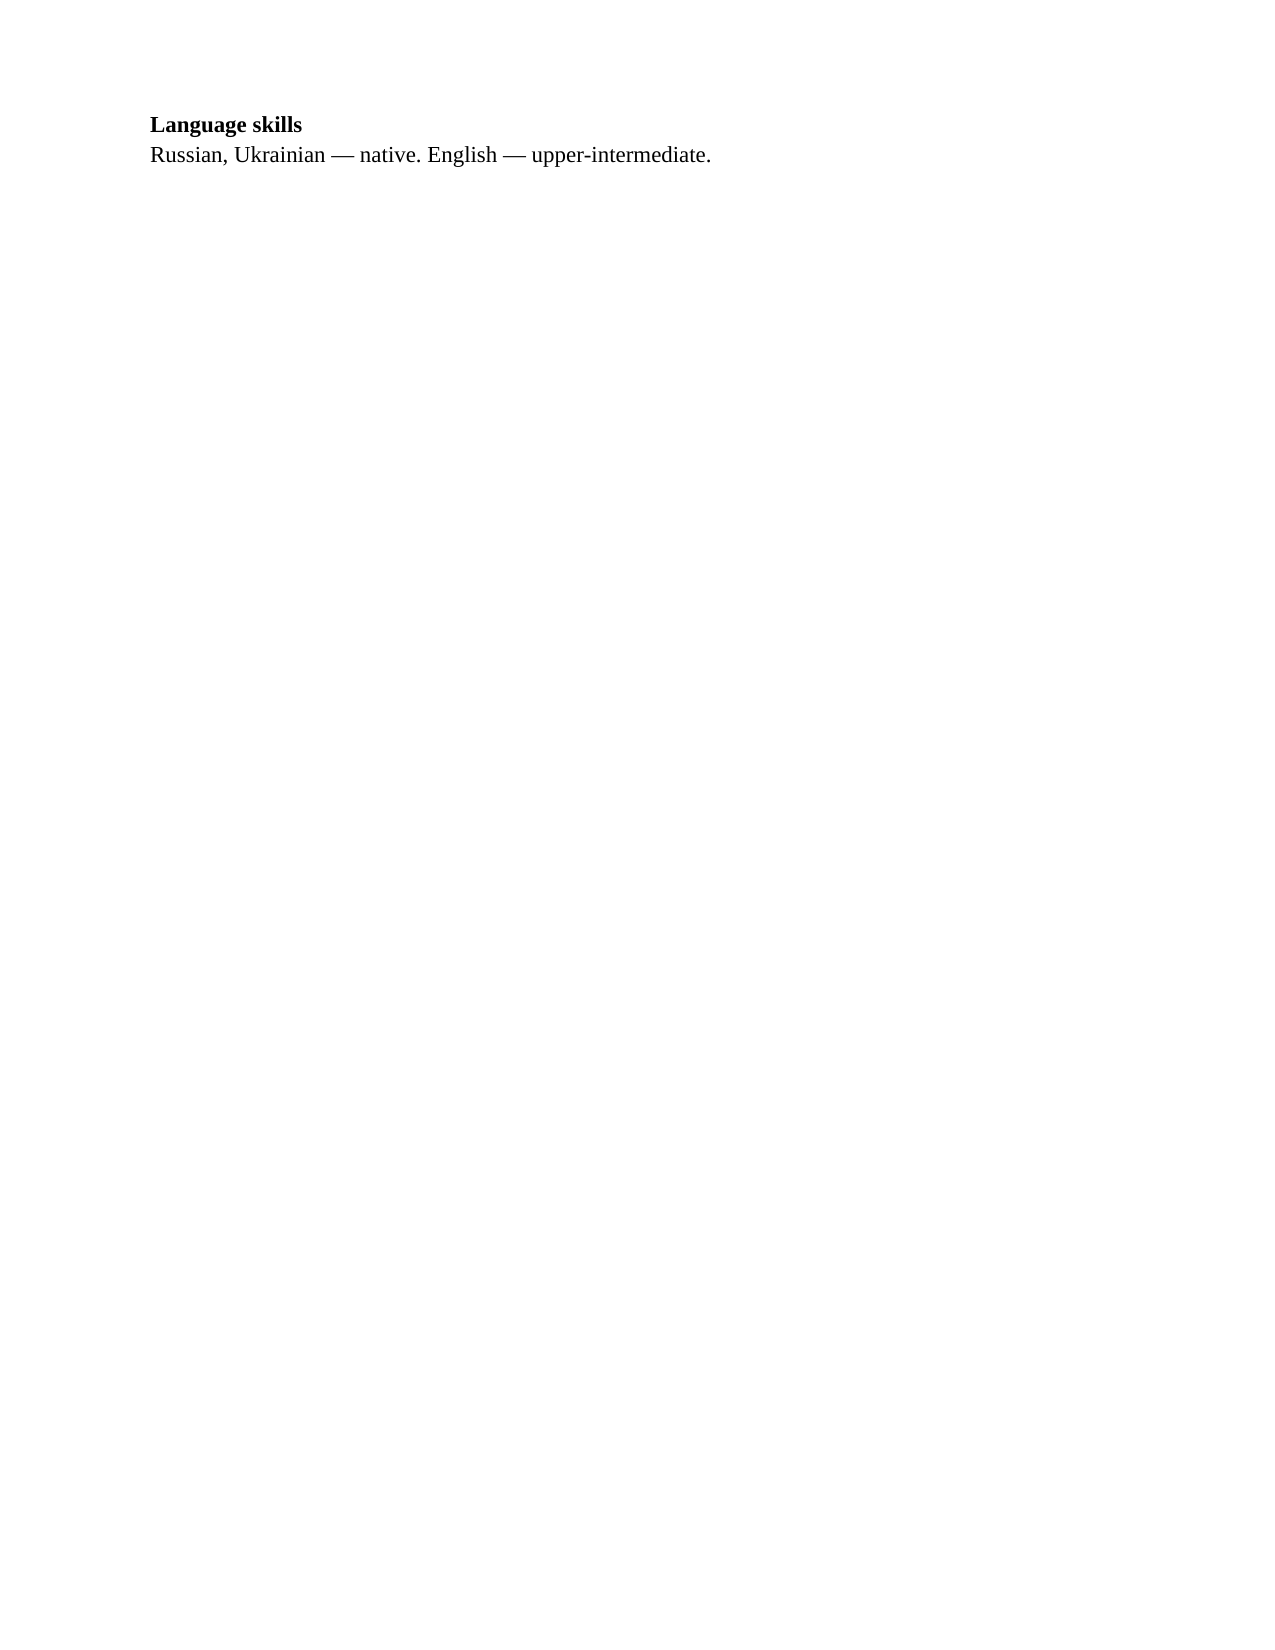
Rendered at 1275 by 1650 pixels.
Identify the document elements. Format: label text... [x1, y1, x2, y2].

text Language skills Russian, Ukrainian — native. English — upper-intermediate. [150, 111, 1125, 168]
